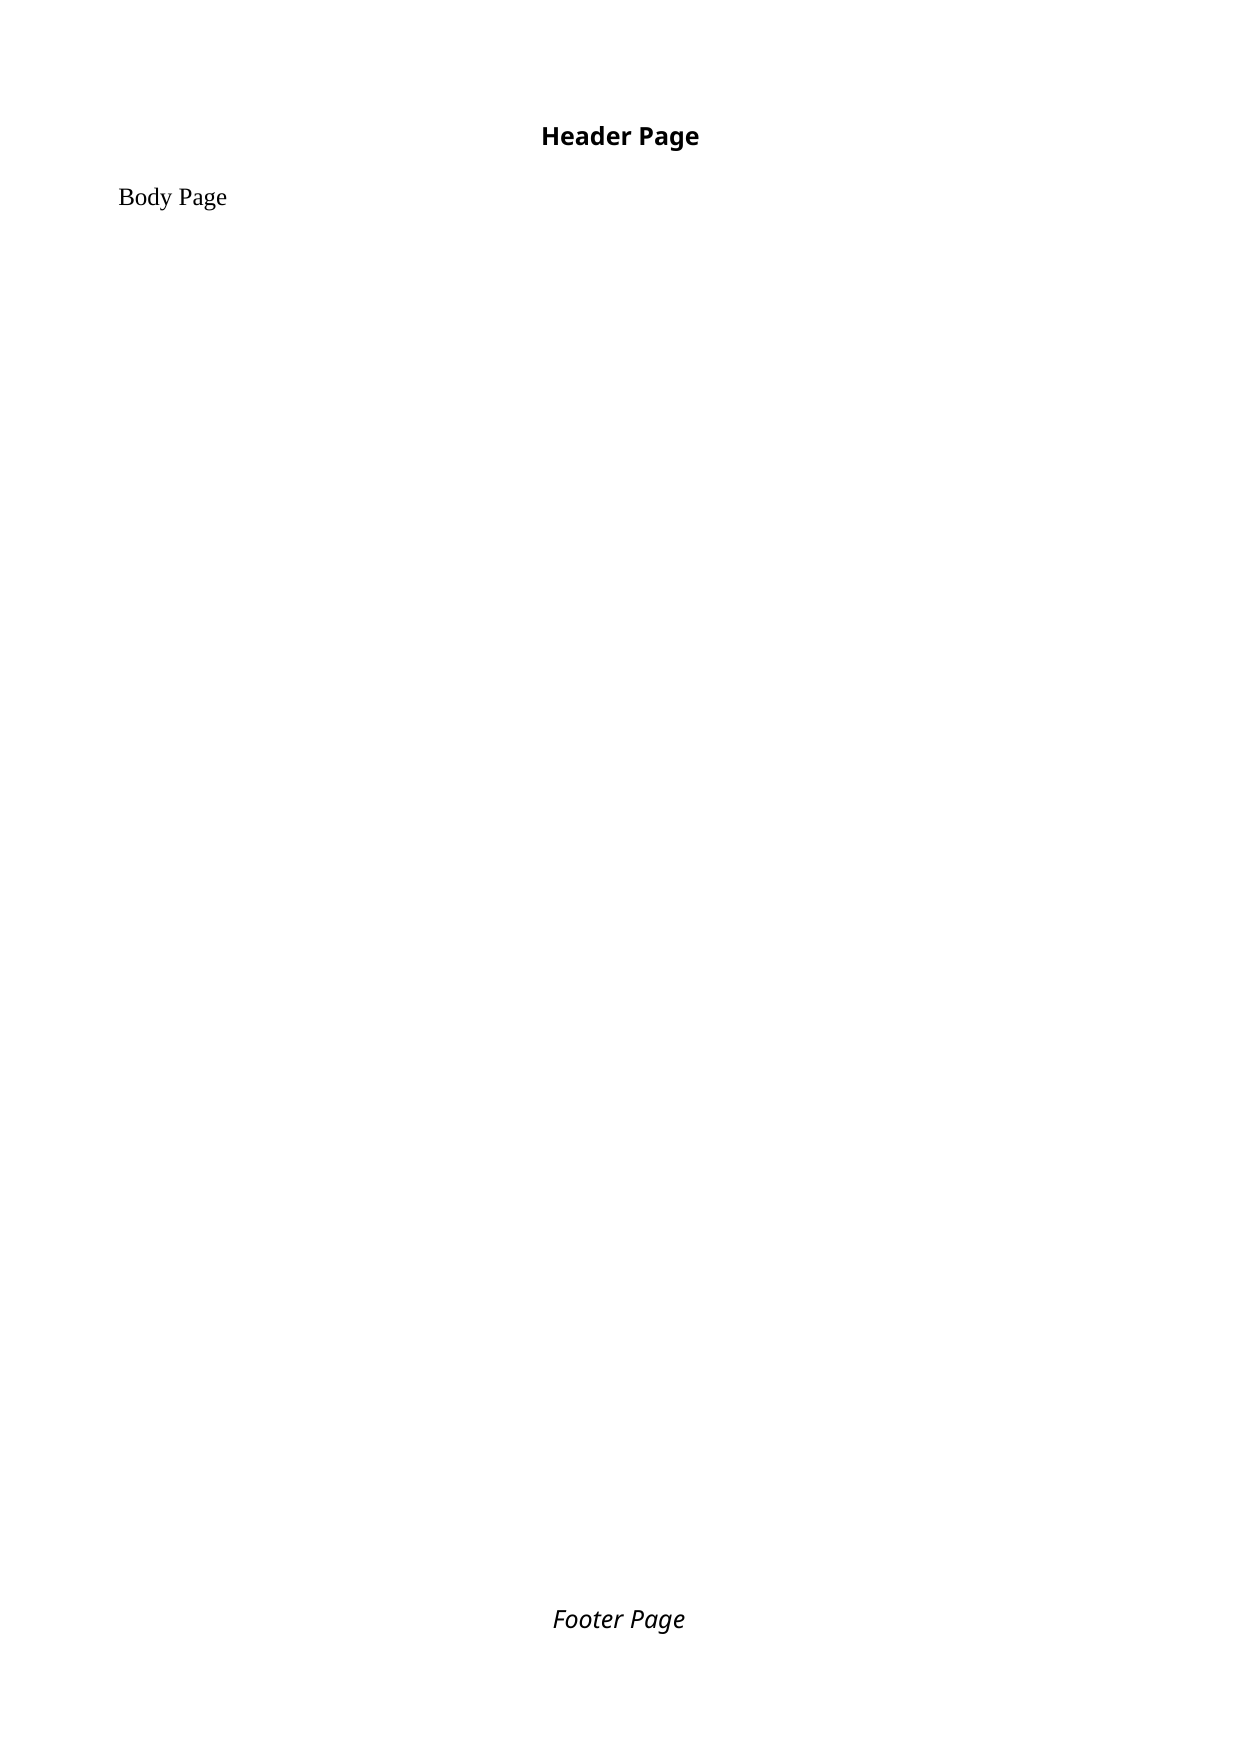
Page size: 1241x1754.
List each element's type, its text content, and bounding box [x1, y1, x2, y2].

text Body Page [118, 182, 1122, 210]
